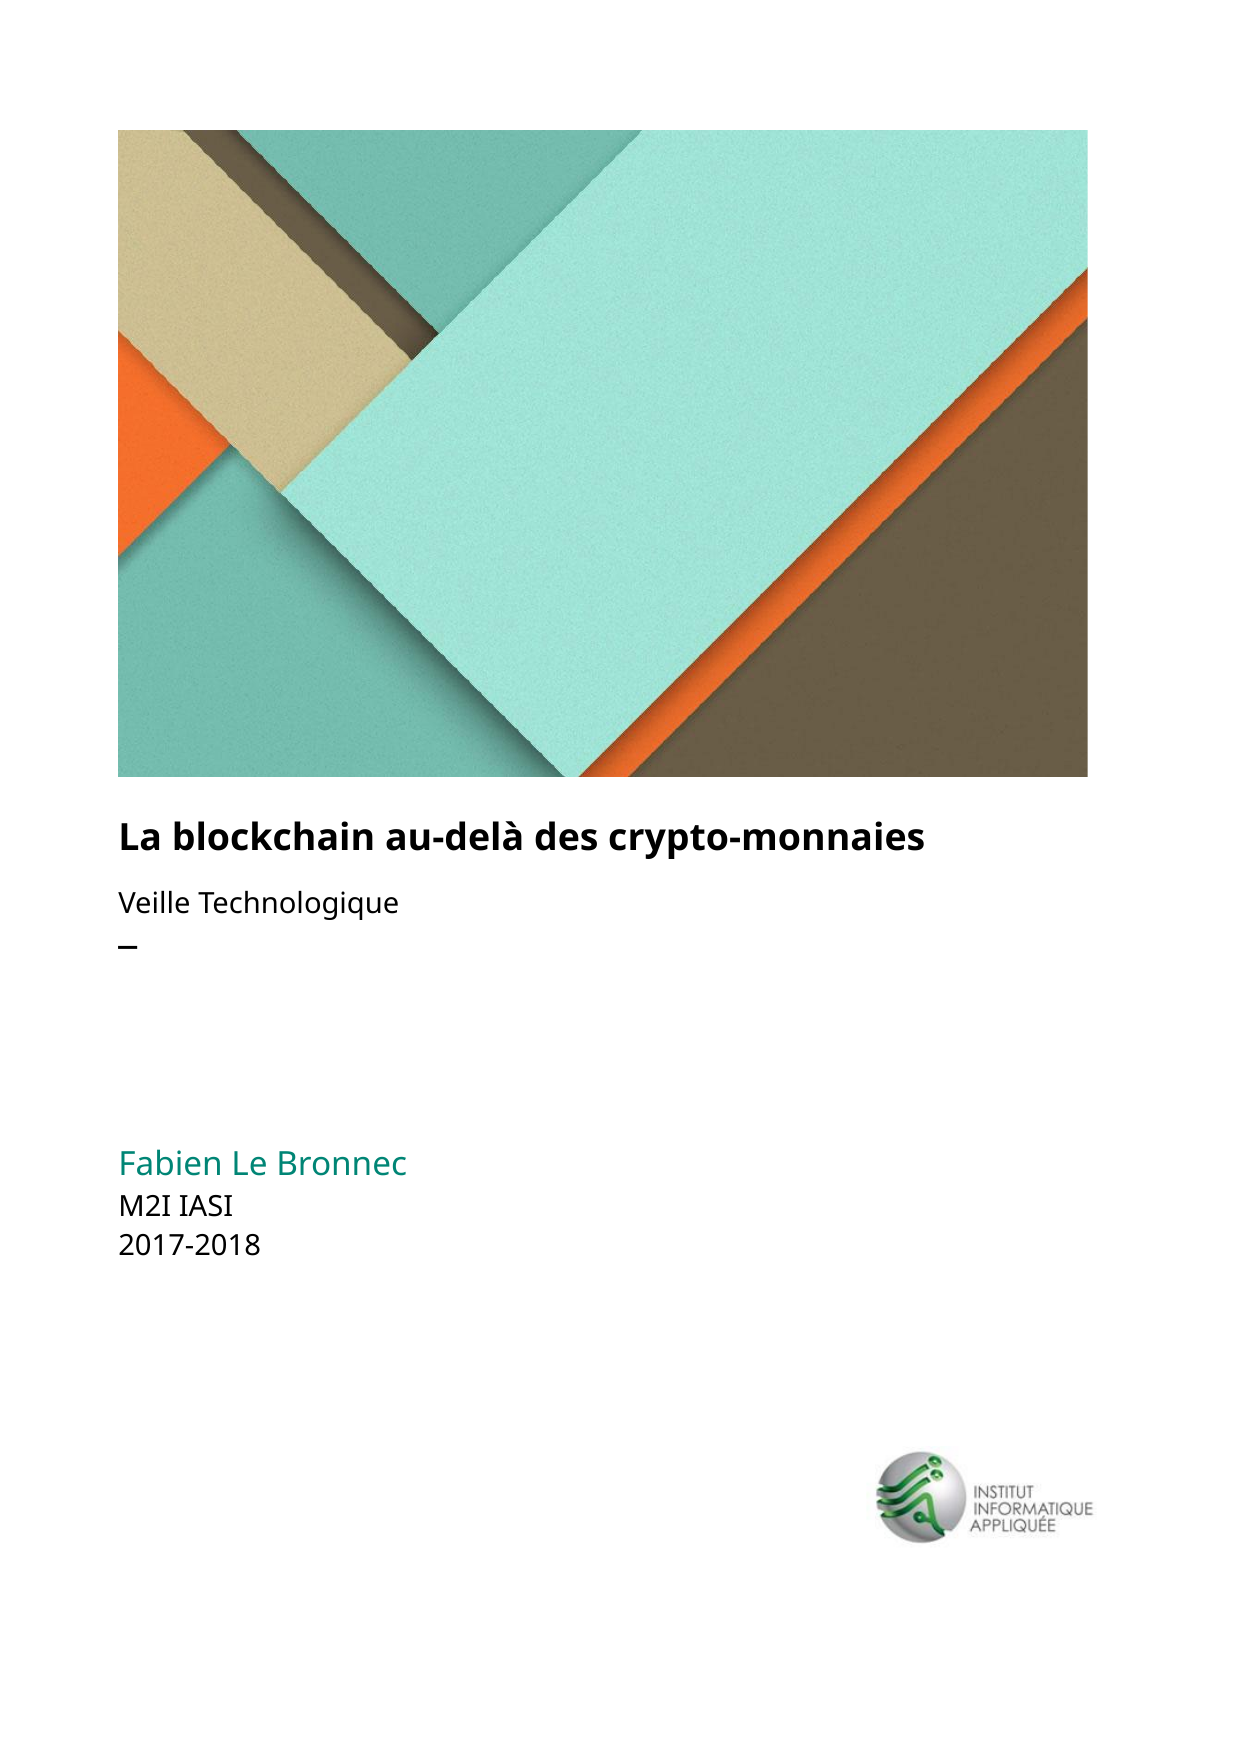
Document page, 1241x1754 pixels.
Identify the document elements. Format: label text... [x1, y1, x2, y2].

text M2I IASI [118, 1185, 1122, 1224]
text Fabien Le Bronnec [118, 1139, 1122, 1185]
picture [866, 1446, 1107, 1551]
text ─ [118, 922, 1122, 968]
subtitle Veille Technologique [118, 882, 1122, 922]
title La blockchain au-delà des crypto-monnaies [118, 810, 1122, 861]
text 2017-2018 [118, 1224, 1122, 1264]
picture [118, 130, 1088, 777]
